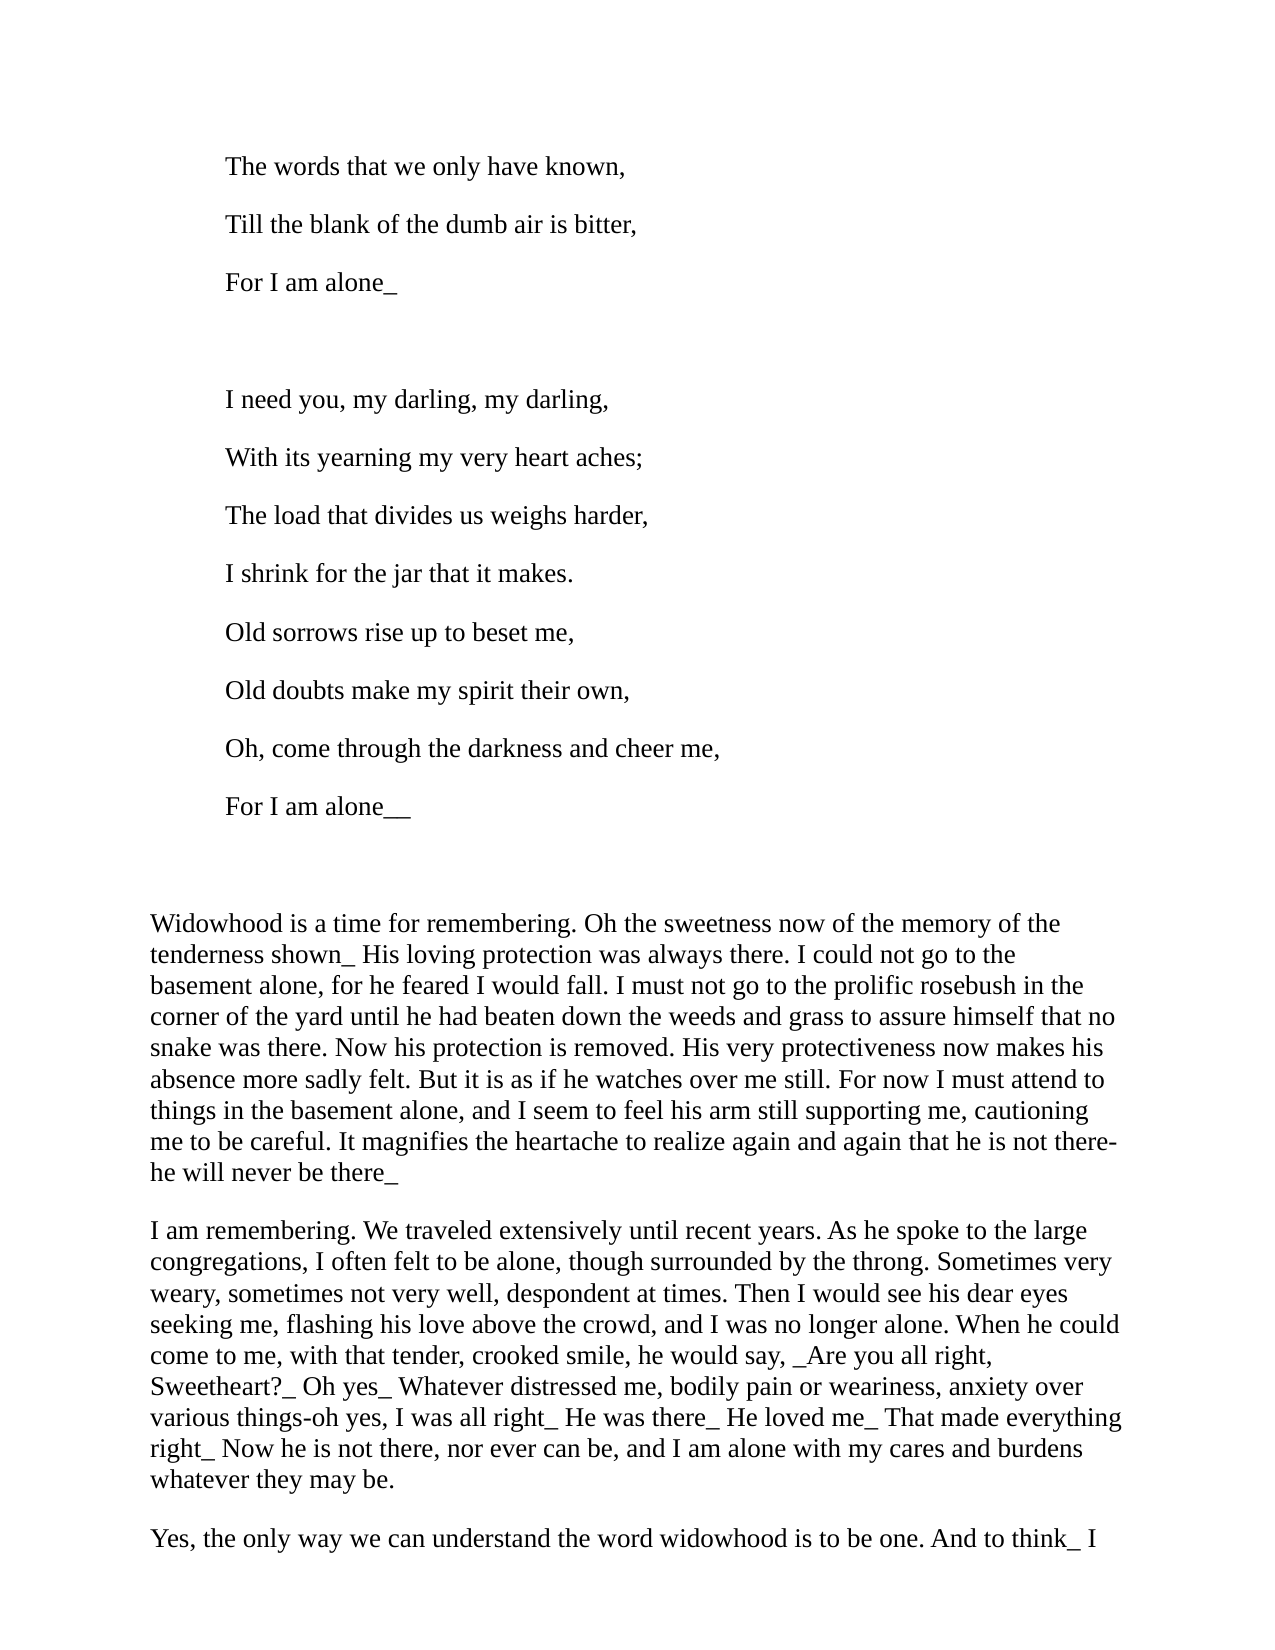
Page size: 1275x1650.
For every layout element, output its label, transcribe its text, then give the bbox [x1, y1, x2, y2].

text I am remembering. We traveled extensively until recent years. As he spoke to the large congregations, I often felt to be alone, though surrounded by the throng. Sometimes very weary, sometimes not very well, despondent at times. Then I would see his dear eyes seeking me, flashing his love above the crowd, and I was no longer alone. When he could come to me, with that tender, crooked smile, he would say, _Are you all right, Sweetheart?_ Oh yes_ Whatever distressed me, bodily pain or weariness, anxiety over various things-oh yes, I was all right_ He was there_ He loved me_ That made everything right_ Now he is not there, nor ever can be, and I am alone with my cares and burdens whatever they may be. [150, 1214, 1125, 1495]
text I shrink for the jar that it makes. [225, 558, 1125, 589]
text I need you, my darling, my darling, [225, 383, 1125, 414]
text Widowhood is a time for remembering. Oh the sweetness now of the memory of the tenderness shown_ His loving protection was always there. I could not go to the basement alone, for he feared I would fall. I must not go to the prolific rosebush in the corner of the yard until he had beaten down the weeds and grass to assure himself that no snake was there. Now his protection is removed. His very protectiveness now makes his absence more sadly felt. But it is as if he watches over me still. For now I must attend to things in the basement alone, and I seem to feel his arm still supporting me, cautioning me to be careful. It magnifies the heartache to realize again and again that he is not there-he will never be there_ [150, 907, 1125, 1187]
text The load that divides us weighs harder, [225, 499, 1125, 531]
text Old sorrows rise up to beset me, [225, 616, 1125, 647]
text The words that we only have known, [225, 150, 1125, 181]
text With its yearning my very heart aches; [225, 441, 1125, 472]
text Oh, come through the darkness and cheer me, [225, 732, 1125, 763]
text Old doubts make my spirit their own, [225, 674, 1125, 705]
text Yes, the only way we can understand the word widowhood is to be one. And to think_ I [150, 1522, 1125, 1553]
text For I am alone_ [225, 266, 1125, 298]
text For I am alone__ [225, 791, 1125, 822]
text Till the blank of the dumb air is bitter, [225, 208, 1125, 239]
